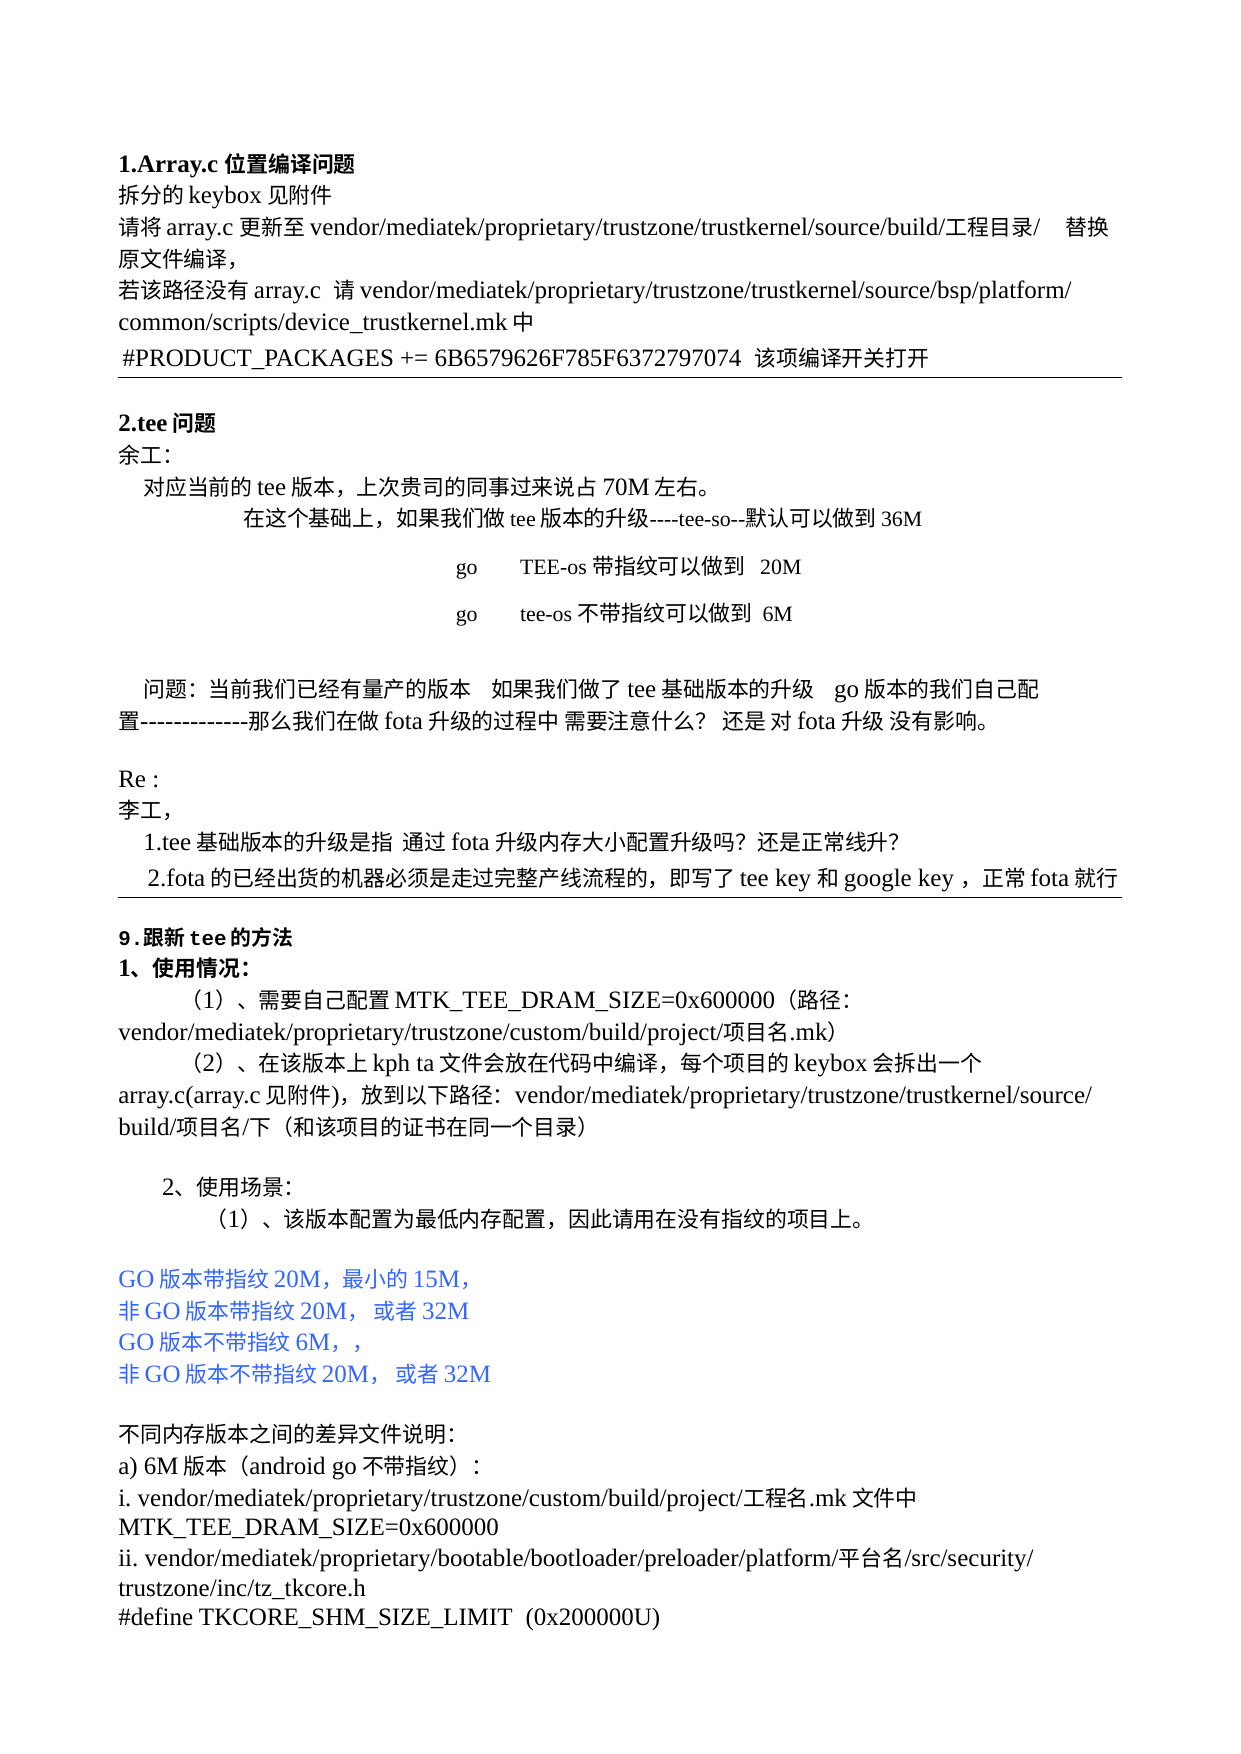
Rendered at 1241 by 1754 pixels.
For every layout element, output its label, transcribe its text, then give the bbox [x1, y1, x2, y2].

text 问题：当前我们已经有量产的版本 如果我们做了 tee基础版本的升级 go版本的我们自己配置-------------那么我们在做fota升级的过程中 需要注意什么？ 还是 对fota升级 没有影响。 [118, 672, 1122, 736]
text 2.fota的已经出货的机器必须是走过完整产线流程的，即写了tee key 和google key ，正常fota就行 [118, 857, 1122, 897]
text （1）、该版本配置为最低内存配置，因此请用在没有指纹的项目上。 [118, 1202, 1122, 1233]
text GO版本带指纹 20M，最小的15M， 非GO版本带指纹 20M， 或者32M GO版本不带指纹 6M，， 非GO版本不带指纹 20M， 或者32M [118, 1262, 1122, 1389]
text Re : [118, 764, 1122, 793]
text 9.跟新tee的方法 [118, 921, 1122, 951]
text go TEE-os 带指纹可以做到 20M [118, 549, 1122, 580]
text #PRODUCT_PACKAGES += 6B6579626F785F6372797074 该项编译开关打开 [118, 337, 1122, 377]
text 在这个基础上，如果我们做tee版本的升级----tee-so--默认可以做到36M [118, 501, 1122, 533]
text （2）、在该版本上kph ta文件会放在代码中编译，每个项目的keybox会拆出一个array.c(array.c见附件)，放到以下路径：vendor/mediatek/proprietary/trustzone/trustkernel/source/build/项目名/下（和该项目的证书在同一个目录） [118, 1046, 1122, 1141]
text 李工， [118, 793, 1122, 825]
text 拆分的keybox见附件 [118, 178, 1122, 210]
text 1.Array.c 位置编译问题 [118, 147, 1122, 178]
text 对应当前的tee版本，上次贵司的同事过来说占 70M左右。 [118, 469, 1122, 501]
text （1）、需要自己配置MTK_TEE_DRAM_SIZE=0x600000（路径：vendor/mediatek/proprietary/trustzone/custom/build/project/项目名.mk） [118, 983, 1122, 1046]
text 请将array.c 更新至vendor/mediatek/proprietary/trustzone/trustkernel/source/build/工程目录/ 替换原文件编译， [118, 210, 1122, 273]
text 2.tee问题 [118, 406, 1122, 438]
text go tee-os 不带指纹可以做到 6M [118, 596, 1122, 628]
text 余工： [118, 438, 1122, 469]
text 1.tee基础版本的升级是指 通过fota升级内存大小配置升级吗？还是正常线升？ [118, 825, 1122, 857]
text 2、使用场景： [118, 1170, 1122, 1202]
text 不同内存版本之间的差异文件说明： a) 6M版本（android go不带指纹）： i. vendor/mediatek/proprietary/trustzone/custom/build/project/工程名.mk文件中MTK_TEE_DRAM_SIZE=0x600000 ii. vendor/mediatek/proprietary/bootable/bootloader/preloader/platform/平台名/src/security/trustzone/inc/tz_tkcore.h #define TKCORE_SHM_SIZE_LIMIT (0x200000U) [118, 1417, 1122, 1630]
text 1、使用情况： [118, 951, 1122, 983]
text 若该路径没有array.c 请vendor/mediatek/proprietary/trustzone/trustkernel/source/bsp/platform/common/scripts/device_trustkernel.mk中 [118, 273, 1122, 337]
